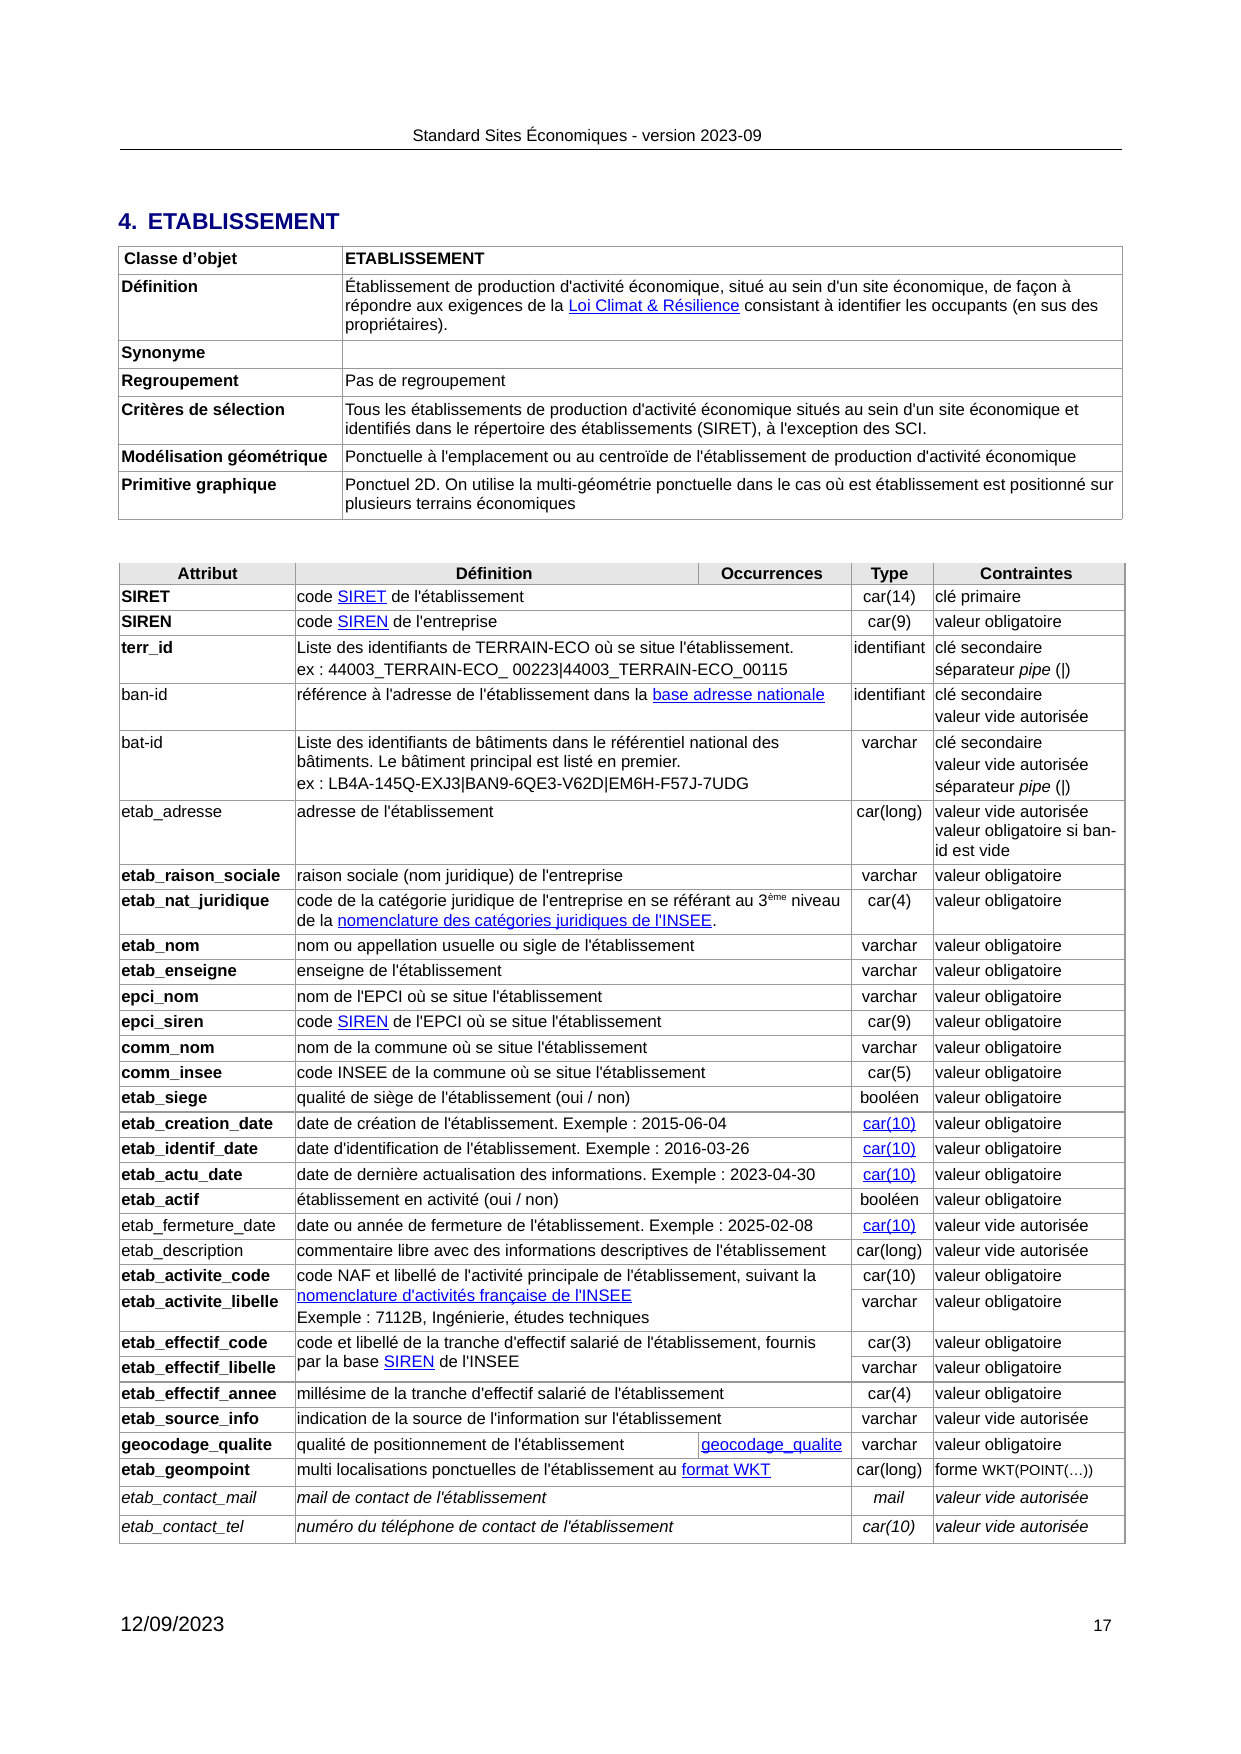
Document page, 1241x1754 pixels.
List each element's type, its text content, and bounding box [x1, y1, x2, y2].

table_cell etab_nom [120, 935, 295, 959]
table_cell commentaire libre avec des informations descriptives de l'établissement [296, 1240, 851, 1264]
table_cell forme WKT(POINT(…)) [934, 1459, 1124, 1486]
subtitle ETABLISSEMENT [118, 208, 1122, 234]
table_cell etab_nat_juridique [120, 890, 295, 933]
table_cell etab_activite_libelle [120, 1290, 295, 1331]
table_cell code et libellé de la tranche d'effectif salarié de l'établissement, fournis par la base SIREN de l'INSEE [296, 1332, 851, 1381]
table_cell Modélisation géométrique [119, 445, 342, 471]
table_cell Ponctuelle à l'emplacement ou au centroïde de l'établissement de production d'activité économique [343, 445, 1122, 471]
table_cell SIRET [120, 585, 295, 610]
table_cell car(4) [852, 890, 933, 933]
table_header Occurrences [699, 563, 851, 584]
table_cell Tous les établissements de production d'activité économique situés au sein d'un site économique et identifiés dans le répertoire des établissements (SIRET), à l'exception des SCI. [343, 397, 1122, 443]
table_cell varchar [852, 1408, 933, 1432]
table_cell identifiant [852, 684, 933, 730]
table_cell valeur obligatoire [934, 1087, 1124, 1111]
table_cell varchar [852, 985, 933, 1010]
table_cell Établissement de production d'activité économique, situé au sein d'un site économique, de façon à répondre aux exigences de la Loi Climat & Résilience consistant à identifier les occupants (en sus des propriétaires). [343, 275, 1122, 340]
table_cell etab_siege [120, 1087, 295, 1111]
table_cell etab_contact_tel [120, 1516, 295, 1543]
table_cell booléen [852, 1087, 933, 1111]
table_cell etab_creation_date [120, 1113, 295, 1137]
table_header Type [852, 563, 933, 584]
table_cell nom de la commune où se situe l'établissement [296, 1036, 851, 1061]
table_cell car(10) [852, 1113, 933, 1137]
table_cell multi localisations ponctuelles de l'établissement au format WKT [296, 1459, 851, 1486]
table_cell car(3) [852, 1332, 933, 1356]
table_cell clé secondaire valeur vide autorisée [934, 684, 1124, 730]
table_cell etab_source_info [120, 1408, 295, 1432]
table_cell Synonyme [119, 341, 342, 368]
table_cell date ou année de fermeture de l'établissement. Exemple : 2025-02-08 [296, 1214, 851, 1238]
table_cell car(10) [852, 1516, 933, 1543]
table_cell varchar [852, 1036, 933, 1061]
table_cell varchar [852, 1290, 933, 1331]
table_cell code INSEE de la commune où se situe l'établissement [296, 1062, 851, 1086]
table_cell référence à l'adresse de l'établissement dans la base adresse nationale [296, 684, 851, 730]
table_cell qualité de positionnement de l'établissement [296, 1433, 698, 1458]
table_cell mail de contact de l'établissement [296, 1487, 851, 1514]
table_cell etab_effectif_libelle [120, 1357, 295, 1381]
table_cell car(long) [852, 1240, 933, 1264]
table_cell valeur obligatoire [934, 1357, 1124, 1381]
table_cell valeur obligatoire [934, 1332, 1124, 1356]
table_cell geocodage_qualite [120, 1433, 295, 1458]
table_cell qualité de siège de l'établissement (oui / non) [296, 1087, 851, 1111]
table_cell geocodage_qualite [699, 1433, 851, 1458]
table_cell etab_contact_mail [120, 1487, 295, 1514]
table_cell car(10) [852, 1265, 933, 1289]
table_cell ban-id [120, 684, 295, 730]
table_cell valeur obligatoire [934, 1265, 1124, 1289]
table_cell date d'identification de l'établissement. Exemple : 2016-03-26 [296, 1138, 851, 1162]
table_cell raison sociale (nom juridique) de l'entreprise [296, 865, 851, 889]
table_cell valeur obligatoire [934, 611, 1124, 635]
table_header Définition [296, 563, 698, 584]
table_cell valeur vide autorisée [934, 1408, 1124, 1432]
table_cell varchar [852, 865, 933, 889]
table_cell etab_effectif_annee [120, 1383, 295, 1407]
table_cell etab_effectif_code [120, 1332, 295, 1356]
table_cell numéro du téléphone de contact de l'établissement [296, 1516, 851, 1543]
table_cell etab_raison_sociale [120, 865, 295, 889]
table_cell varchar [852, 960, 933, 984]
table_cell valeur obligatoire [934, 1383, 1124, 1407]
table_cell car(10) [852, 1163, 933, 1188]
table_cell identifiant [852, 636, 933, 683]
table_cell [343, 341, 1122, 368]
table_cell enseigne de l'établissement [296, 960, 851, 984]
table_header ETABLISSEMENT [343, 247, 1122, 274]
table_cell etab_actif [120, 1189, 295, 1213]
table_cell bat-id [120, 731, 295, 800]
table_cell car(10) [852, 1138, 933, 1162]
table_cell code SIRET de l'établissement [296, 585, 851, 610]
table_cell valeur obligatoire [934, 960, 1124, 984]
table_cell etab_activite_code [120, 1265, 295, 1289]
table_cell booléen [852, 1189, 933, 1213]
table_cell Primitive graphique [119, 472, 342, 519]
table_cell valeur obligatoire [934, 935, 1124, 959]
table_cell valeur obligatoire [934, 1113, 1124, 1137]
table_cell millésime de la tranche d'effectif salarié de l'établissement [296, 1383, 851, 1407]
table_cell valeur obligatoire [934, 1036, 1124, 1061]
table_cell date de dernière actualisation des informations. Exemple : 2023-04-30 [296, 1163, 851, 1188]
table_cell comm_nom [120, 1036, 295, 1061]
table_cell valeur vide autorisée [934, 1214, 1124, 1238]
table_cell valeur obligatoire [934, 1011, 1124, 1035]
table_cell valeur vide autorisée valeur obligatoire si ban-id est vide [934, 801, 1124, 863]
table_cell etab_identif_date [120, 1138, 295, 1162]
table_cell valeur obligatoire [934, 1062, 1124, 1086]
table_cell varchar [852, 1357, 933, 1381]
table_cell valeur obligatoire [934, 1189, 1124, 1213]
table_cell code NAF et libellé de l'activité principale de l'établissement, suivant la nomenclature d'activités française de l'INSEE Exemple : 7112B, Ingénierie, études techniques [296, 1265, 851, 1331]
table_cell Pas de regroupement [343, 369, 1122, 396]
table_cell car(long) [852, 1459, 933, 1486]
table_cell code SIREN de l'entreprise [296, 611, 851, 635]
table_cell clé primaire [934, 585, 1124, 610]
table_cell valeur obligatoire [934, 890, 1124, 933]
table_cell Liste des identifiants de bâtiments dans le référentiel national des bâtiments. Le bâtiment principal est listé en premier. ex : LB4A-145Q-EXJ3|BAN9-6QE3-V62D|EM6H-F57J-7UDG [296, 731, 851, 800]
table_cell Regroupement [119, 369, 342, 396]
table_cell valeur obligatoire [934, 1138, 1124, 1162]
table_cell valeur vide autorisée [934, 1487, 1124, 1514]
table_cell Critères de sélection [119, 397, 342, 443]
table_cell car(4) [852, 1383, 933, 1407]
table_cell indication de la source de l'information sur l'établissement [296, 1408, 851, 1432]
table_cell varchar [852, 731, 933, 800]
table_cell etab_actu_date [120, 1163, 295, 1188]
table_cell etab_description [120, 1240, 295, 1264]
table_cell comm_insee [120, 1062, 295, 1086]
table_cell valeur obligatoire [934, 1290, 1124, 1331]
table_cell date de création de l'établissement. Exemple : 2015-06-04 [296, 1113, 851, 1137]
table_cell terr_id [120, 636, 295, 683]
table_cell car(10) [852, 1214, 933, 1238]
table_cell adresse de l'établissement [296, 801, 851, 863]
table_cell Définition [119, 275, 342, 340]
table_cell Liste des identifiants de TERRAIN-ECO où se situe l'établissement. ex : 44003_TERRAIN-ECO_ 00223|44003_TERRAIN-ECO_00115 [296, 636, 851, 683]
table_header Contraintes [934, 563, 1124, 584]
table_cell mail [852, 1487, 933, 1514]
table_cell valeur obligatoire [934, 1433, 1124, 1458]
table_cell clé secondaire séparateur pipe (|) [934, 636, 1124, 683]
table_cell etab_geompoint [120, 1459, 295, 1486]
table_cell code SIREN de l'EPCI où se situe l'établissement [296, 1011, 851, 1035]
table_cell etab_adresse [120, 801, 295, 863]
table_cell car(9) [852, 611, 933, 635]
table_cell car(9) [852, 1011, 933, 1035]
table_cell varchar [852, 935, 933, 959]
table_cell valeur vide autorisée [934, 1516, 1124, 1543]
table_cell nom ou appellation usuelle ou sigle de l'établissement [296, 935, 851, 959]
table_cell etab_fermeture_date [120, 1214, 295, 1238]
table_cell car(long) [852, 801, 933, 863]
table_cell nom de l'EPCI où se situe l'établissement [296, 985, 851, 1010]
table_cell epci_siren [120, 1011, 295, 1035]
table_cell code de la catégorie juridique de l'entreprise en se référant au 3ème niveau de la nomenclature des catégories juridiques de l'INSEE. [296, 890, 851, 933]
table_cell car(5) [852, 1062, 933, 1086]
table_cell établissement en activité (oui / non) [296, 1189, 851, 1213]
table_cell SIREN [120, 611, 295, 635]
table_cell varchar [852, 1433, 933, 1458]
table_cell valeur vide autorisée [934, 1240, 1124, 1264]
table_cell clé secondaire valeur vide autorisée séparateur pipe (|) [934, 731, 1124, 800]
table_cell valeur obligatoire [934, 1163, 1124, 1188]
table_cell valeur obligatoire [934, 865, 1124, 889]
table_header Attribut [120, 563, 295, 584]
table_cell epci_nom [120, 985, 295, 1010]
table_cell Ponctuel 2D. On utilise la multi-géométrie ponctuelle dans le cas où est établissement est positionné sur plusieurs terrains économiques [343, 472, 1122, 519]
table_cell valeur obligatoire [934, 985, 1124, 1010]
table_header Classe d’objet [119, 247, 342, 274]
table_cell etab_enseigne [120, 960, 295, 984]
table_cell car(14) [852, 585, 933, 610]
